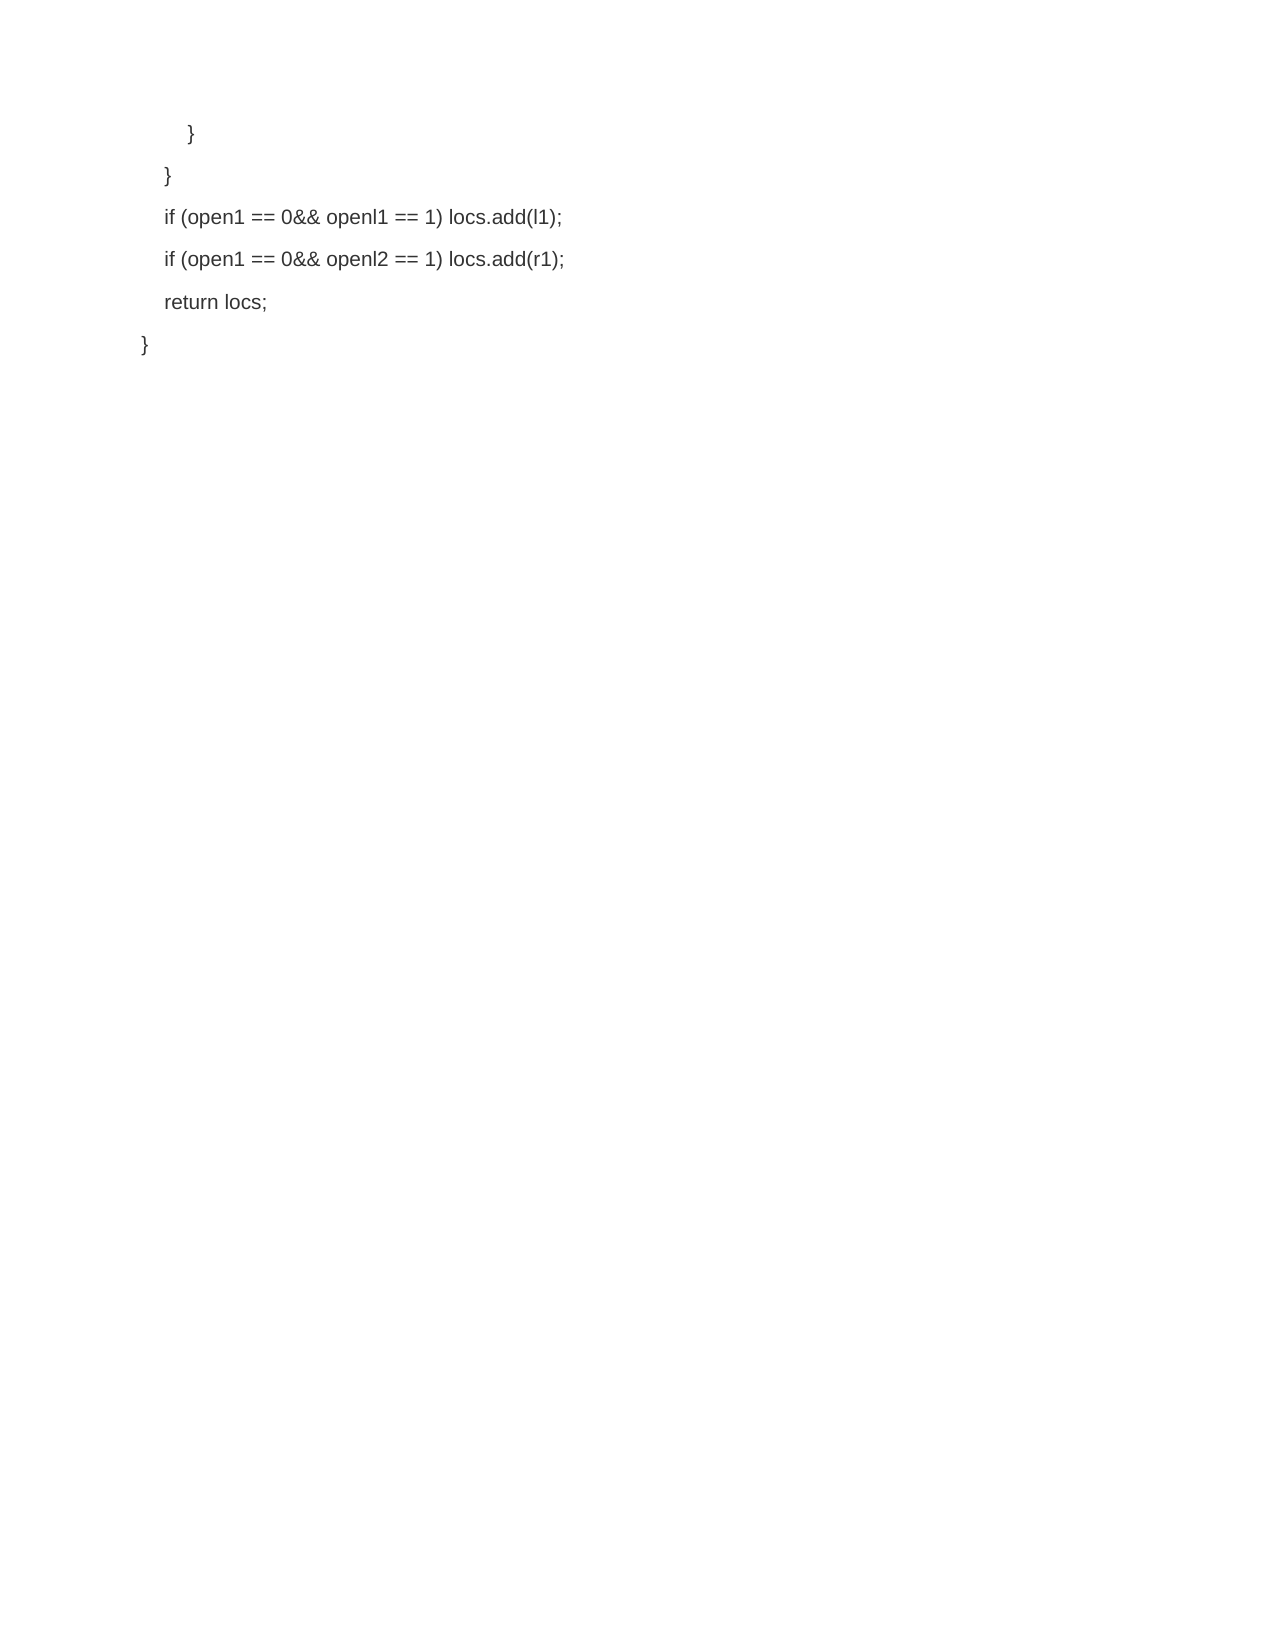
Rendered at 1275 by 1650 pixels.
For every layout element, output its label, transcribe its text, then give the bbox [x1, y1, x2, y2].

text if (open1 == 0&& openl2 == 1) locs.add(r1); [118, 245, 1157, 271]
text if (open1 == 0&& openl1 == 1) locs.add(l1); [118, 202, 1157, 229]
text } [118, 329, 1157, 356]
text return locs; [118, 287, 1157, 313]
text } [118, 118, 1157, 145]
text } [118, 160, 1157, 187]
